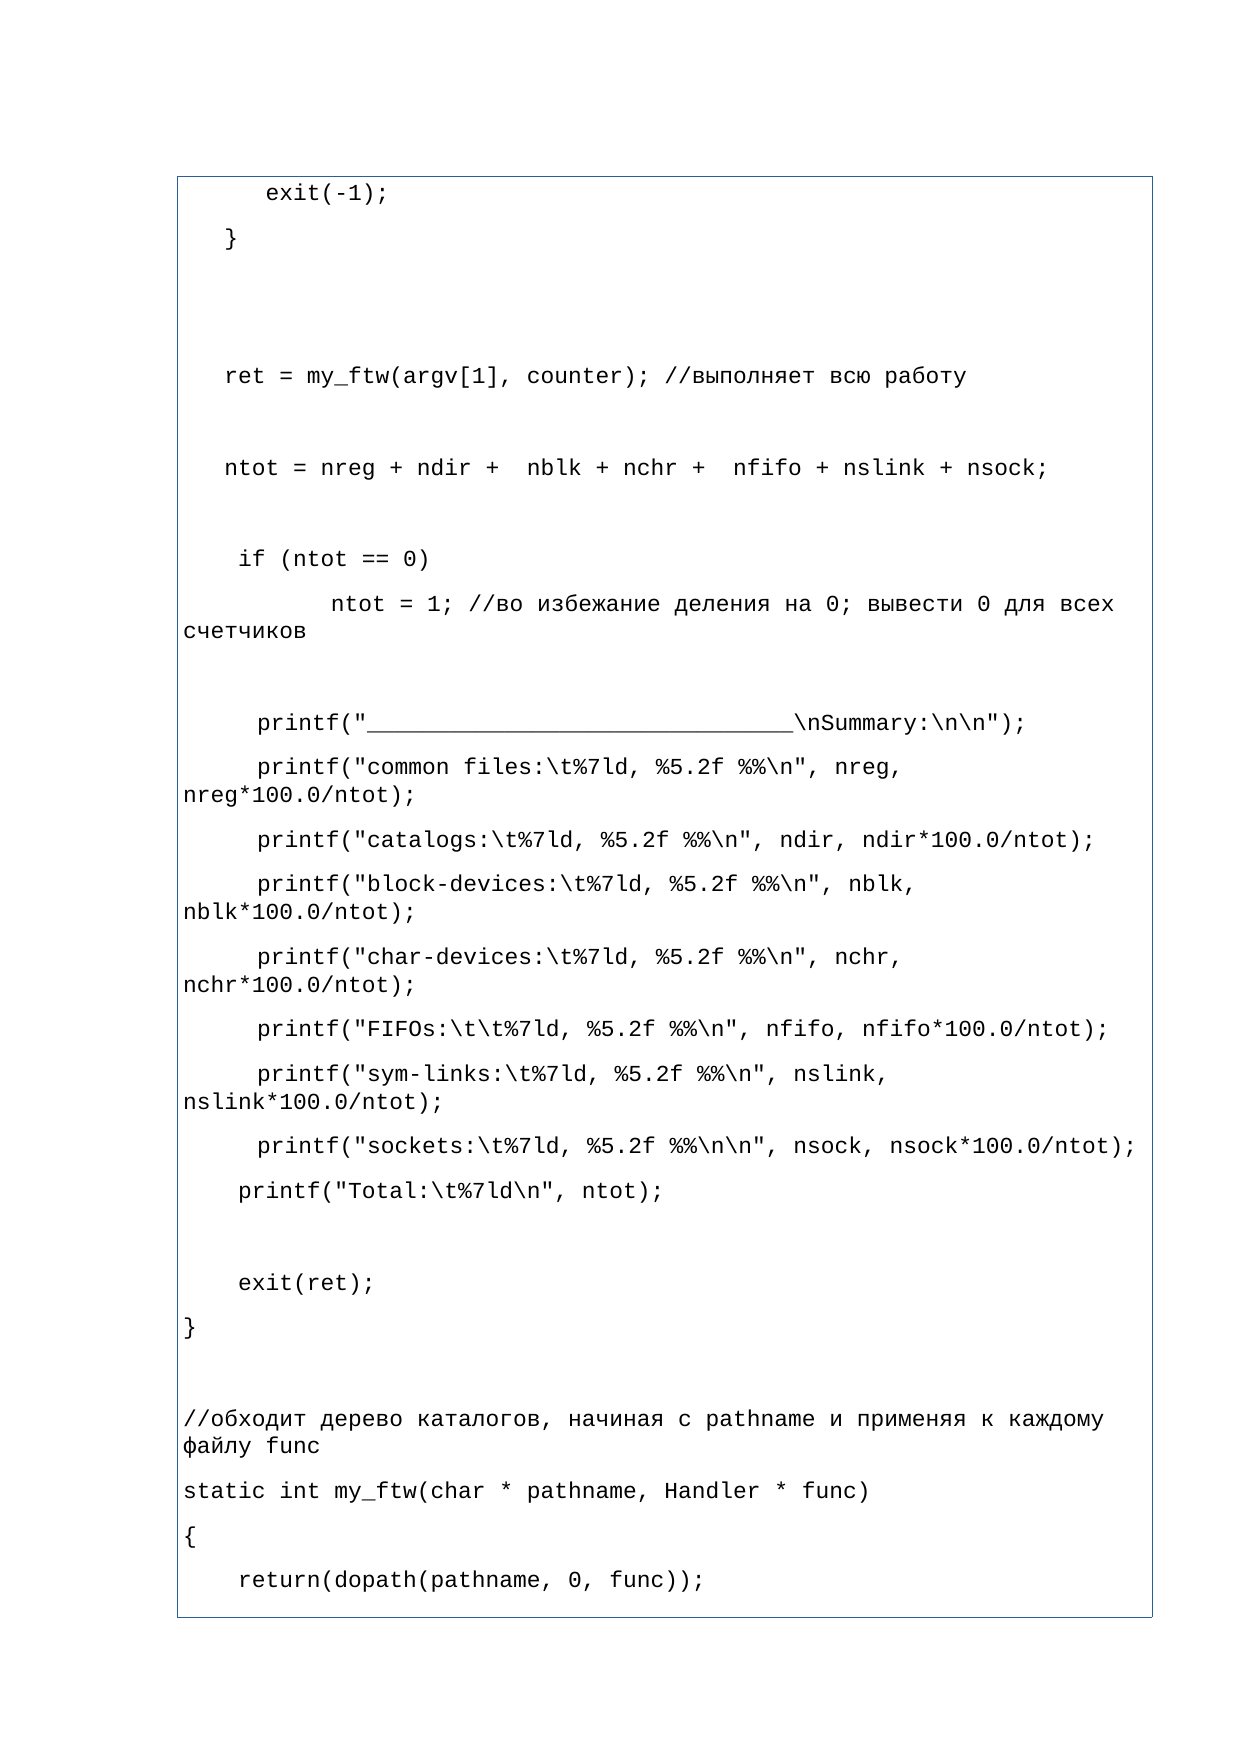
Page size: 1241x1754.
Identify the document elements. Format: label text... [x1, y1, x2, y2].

table_header exit(-1); } ret = my_ftw(argv[1], counter); //выполняет всю работу ntot = nreg + ndir + nblk + nchr + nfifo + nslink + nsock; if (ntot == 0) ntot = 1; //во избежание деления на 0; вывести 0 для всех счетчиков printf("_______________________________\nSummary:\n\n"); printf("common files:\t%7ld, %5.2f %%\n", nreg, nreg*100.0/ntot); printf("catalogs:\t%7ld, %5.2f %%\n", ndir, ndir*100.0/ntot); printf("block-devices:\t%7ld, %5.2f %%\n", nblk, nblk*100.0/ntot); printf("char-devices:\t%7ld, %5.2f %%\n", nchr, nchr*100.0/ntot); printf("FIFOs:\t\t%7ld, %5.2f %%\n", nfifo, nfifo*100.0/ntot); printf("sym-links:\t%7ld, %5.2f %%\n", nslink, nslink*100.0/ntot); printf("sockets:\t%7ld, %5.2f %%\n\n", nsock, nsock*100.0/ntot); printf("Total:\t%7ld\n", ntot); exit(ret); } //обходит дерево каталогов, начиная с pathname и применяя к каждому файлу func static int my_ftw(char * pathname, Handler * func) { return(dopath(pathname, 0, func)); [178, 177, 1152, 1617]
